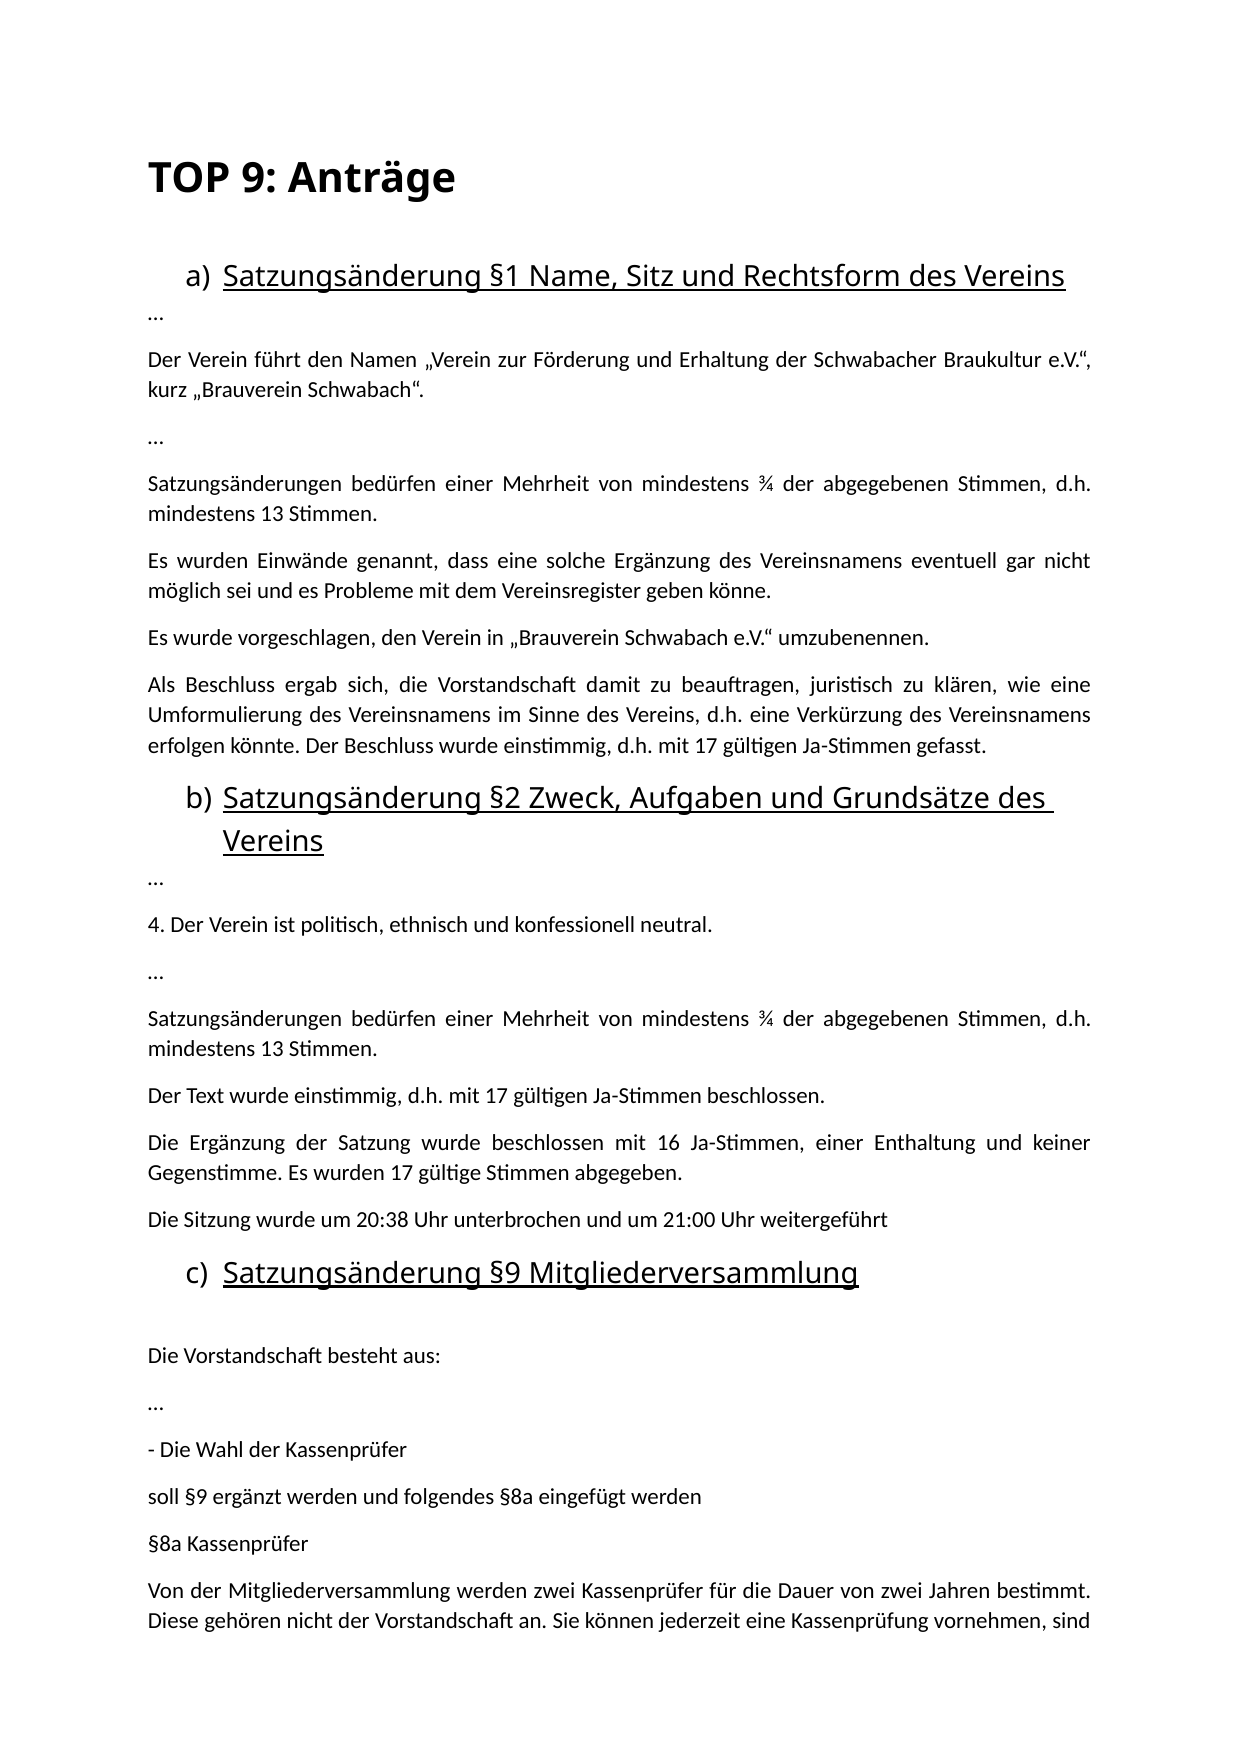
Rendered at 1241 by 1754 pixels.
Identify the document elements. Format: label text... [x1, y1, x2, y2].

text Der Text wurde einstimmig, d.h. mit 17 gültigen Ja-Stimmen beschlossen. [148, 1081, 1093, 1109]
text … [148, 298, 1093, 327]
text Die Vorstandschaft besteht aus: [148, 1342, 1093, 1369]
text Als Beschluss ergab sich, die Vorstandschaft damit zu beauftragen, juristisch zu klären, wie eine Umformulierung des Vereinsnamens im Sinne des Vereins, d.h. eine Verkürzung des Vereinsnamens erfolgen könnte. Der Beschluss wurde einstimmig, d.h. mit 17 gültigen Ja-Stimmen gefasst. [148, 670, 1093, 759]
text Von der Mitgliederversammlung werden zwei Kassenprüfer für die Dauer von zwei Jahren bestimmt. Diese gehören nicht der Vorstandschaft an. Sie können jederzeit eine Kassenprüfung vornehmen, sind [148, 1576, 1093, 1634]
text Es wurde vorgeschlagen, den Verein in „Brauverein Schwabach e.V.“ umzubenennen. [148, 623, 1093, 652]
subtitle Satzungsänderung §1 Name, Sitz und Rechtsform des Vereins [185, 256, 1093, 295]
text Der Verein führt den Namen „Verein zur Förderung und Erhaltung der Schwabacher Braukultur e.V.“, kurz „Brauverein Schwabach“. [148, 345, 1093, 404]
text soll §9 ergänzt werden und folgendes §8a eingefügt werden [148, 1482, 1093, 1510]
text … [148, 1388, 1093, 1416]
text Satzungsänderungen bedürfen einer Mehrheit von mindestens ¾ der abgegebenen Stimmen, d.h. mindestens 13 Stimmen. [148, 1004, 1093, 1062]
text … [148, 422, 1093, 451]
text … [148, 863, 1093, 891]
text Die Sitzung wurde um 20:38 Uhr unterbrochen und um 21:00 Uhr weitergeführt [148, 1205, 1093, 1233]
text §8a Kassenprüfer [148, 1529, 1093, 1557]
text Es wurden Einwände genannt, dass eine solche Ergänzung des Vereinsnamens eventuell gar nicht möglich sei und es Probleme mit dem Vereinsregister geben könne. [148, 546, 1093, 605]
text 4. Der Verein ist politisch, ethnisch und konfessionell neutral. [148, 910, 1093, 938]
subtitle Satzungsänderung §9 Mitgliederversammlung [185, 1252, 1093, 1292]
text Satzungsänderungen bedürfen einer Mehrheit von mindestens ¾ der abgegebenen Stimmen, d.h. mindestens 13 Stimmen. [148, 469, 1093, 528]
text - Die Wahl der Kassenprüfer [148, 1435, 1093, 1463]
subtitle TOP 9: Anträge [148, 148, 1093, 204]
text Die Ergänzung der Satzung wurde beschlossen mit 16 Ja-Stimmen, einer Enthaltung und keiner Gegenstimme. Es wurden 17 gültige Stimmen abgegeben. [148, 1128, 1093, 1186]
text … [148, 957, 1093, 985]
subtitle Satzungsänderung §2 Zweck, Aufgaben und Grundsätze des Vereins [185, 778, 1093, 860]
